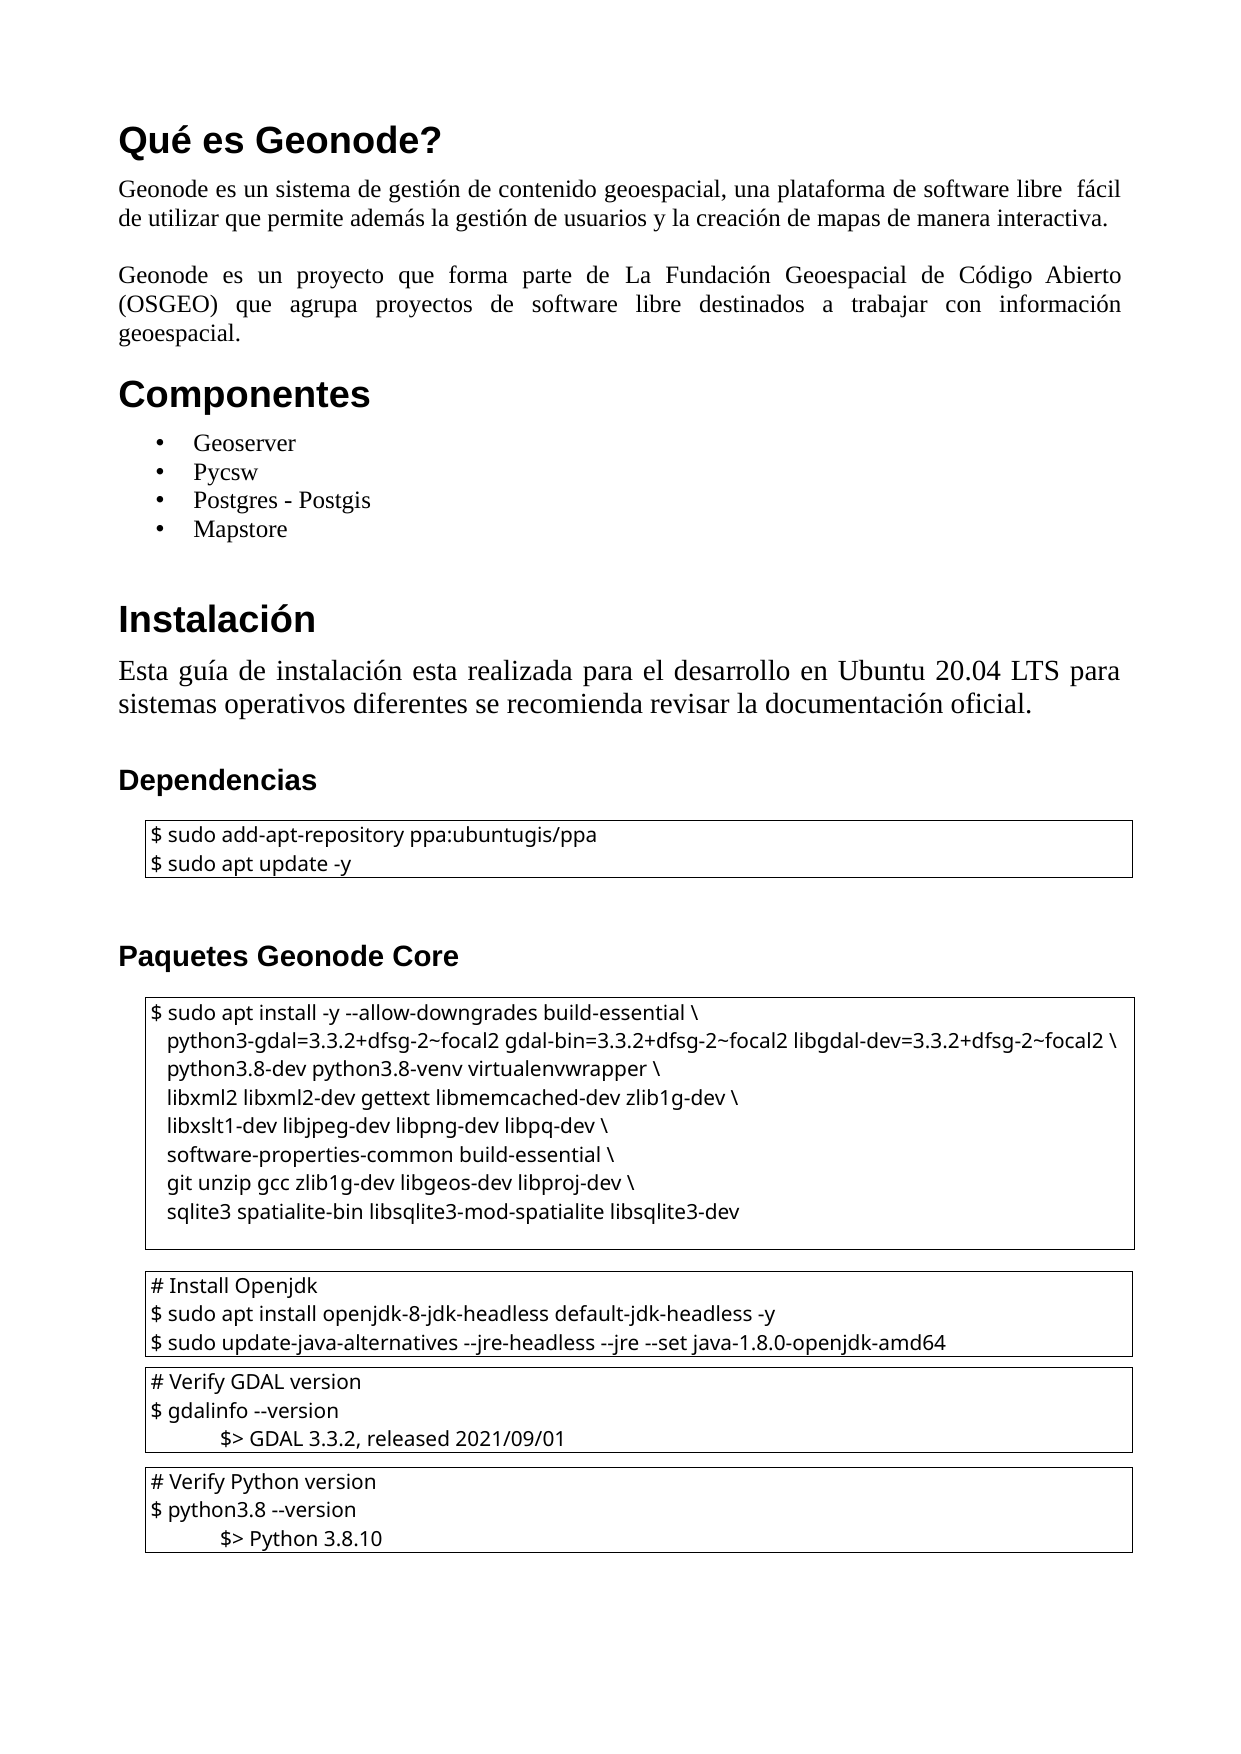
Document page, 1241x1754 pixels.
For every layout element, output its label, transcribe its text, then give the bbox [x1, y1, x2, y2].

list Postgres - Postgis [156, 485, 1122, 514]
subtitle Qué es Geonode? [118, 118, 1122, 162]
text Geonode es un sistema de gestión de contenido geoespacial, una plataforma de software libre fácil de utilizar que permite además la gestión de usuarios y la creación de mapas de manera interactiva. [118, 174, 1122, 232]
subtitle Paquetes Geonode Core [118, 939, 1122, 973]
subtitle Dependencias [118, 763, 1122, 797]
subtitle Componentes [118, 372, 1122, 415]
subtitle Instalación [118, 597, 1122, 640]
text Geonode es un proyecto que forma parte de La Fundación Geoespacial de Código Abierto (OSGEO) que agrupa proyectos de software libre destinados a trabajar con información geoespacial. [118, 261, 1122, 347]
list Mapstore [156, 514, 1122, 543]
list Pycsw [156, 457, 1122, 485]
text Esta guía de instalación esta realizada para el desarrollo en Ubuntu 20.04 LTS para sistemas operativos diferentes se recomienda revisar la documentación oficial. [118, 653, 1122, 720]
list Geoserver [156, 428, 1122, 457]
